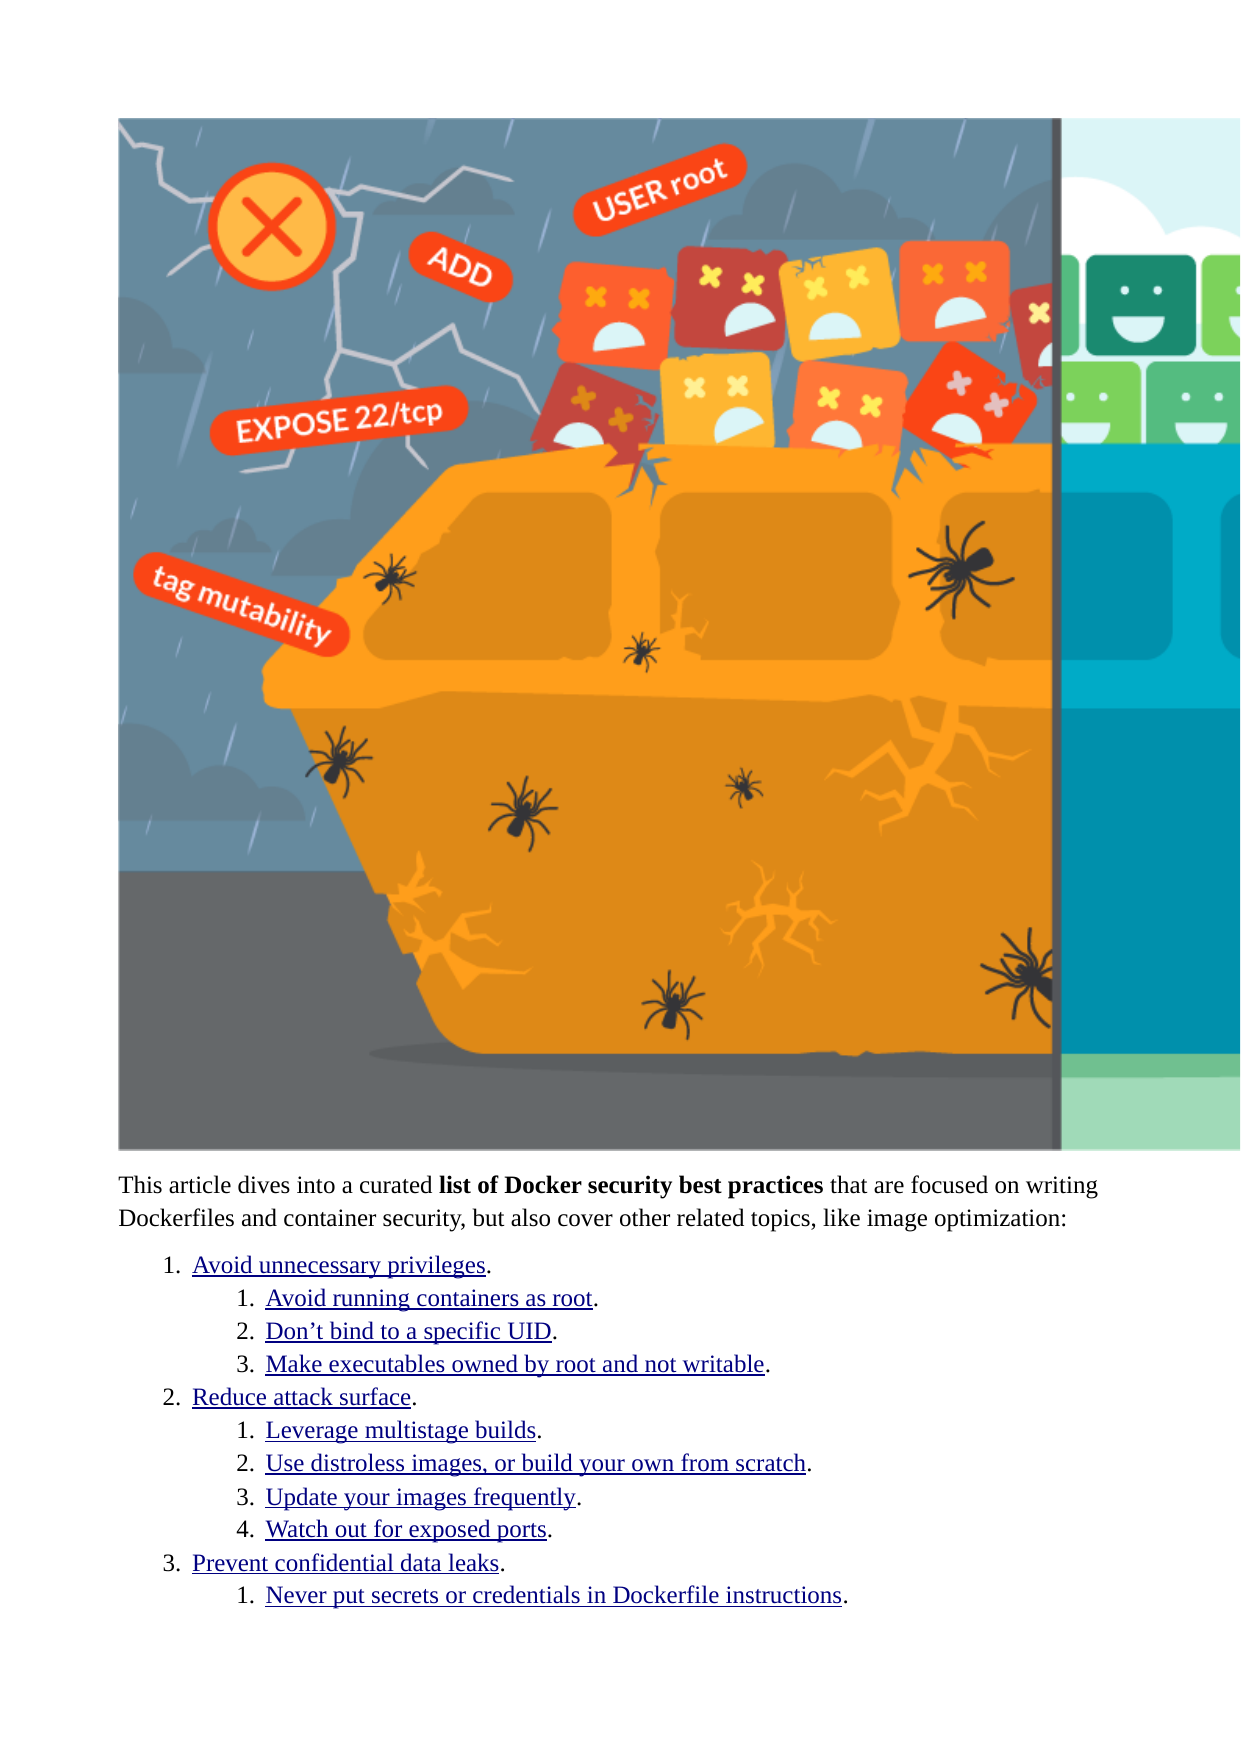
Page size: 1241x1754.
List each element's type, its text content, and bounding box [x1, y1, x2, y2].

list Make executables owned by root and not writable. [236, 1349, 1122, 1378]
list Avoid unnecessary privileges. [162, 1250, 1122, 1279]
list Prevent confidential data leaks. [162, 1548, 1122, 1576]
list Avoid running containers as root. [236, 1283, 1122, 1312]
list Reduce attack surface. [162, 1382, 1122, 1411]
list Watch out for exposed ports. [236, 1514, 1122, 1543]
list Leverage multistage builds. [236, 1416, 1122, 1444]
list Update your images frequently. [236, 1482, 1122, 1510]
text This article dives into a curated list of Docker security best practices that are focused on writing Dockerfiles and container security, but also cover other related topics, like image optimization: [118, 1170, 1122, 1232]
list Use distroless images, or build your own from scratch. [236, 1448, 1122, 1477]
list Never put secrets or credentials in Dockerfile instructions. [236, 1581, 1122, 1609]
picture [118, 118, 1241, 1151]
list Don’t bind to a specific UID. [236, 1316, 1122, 1345]
